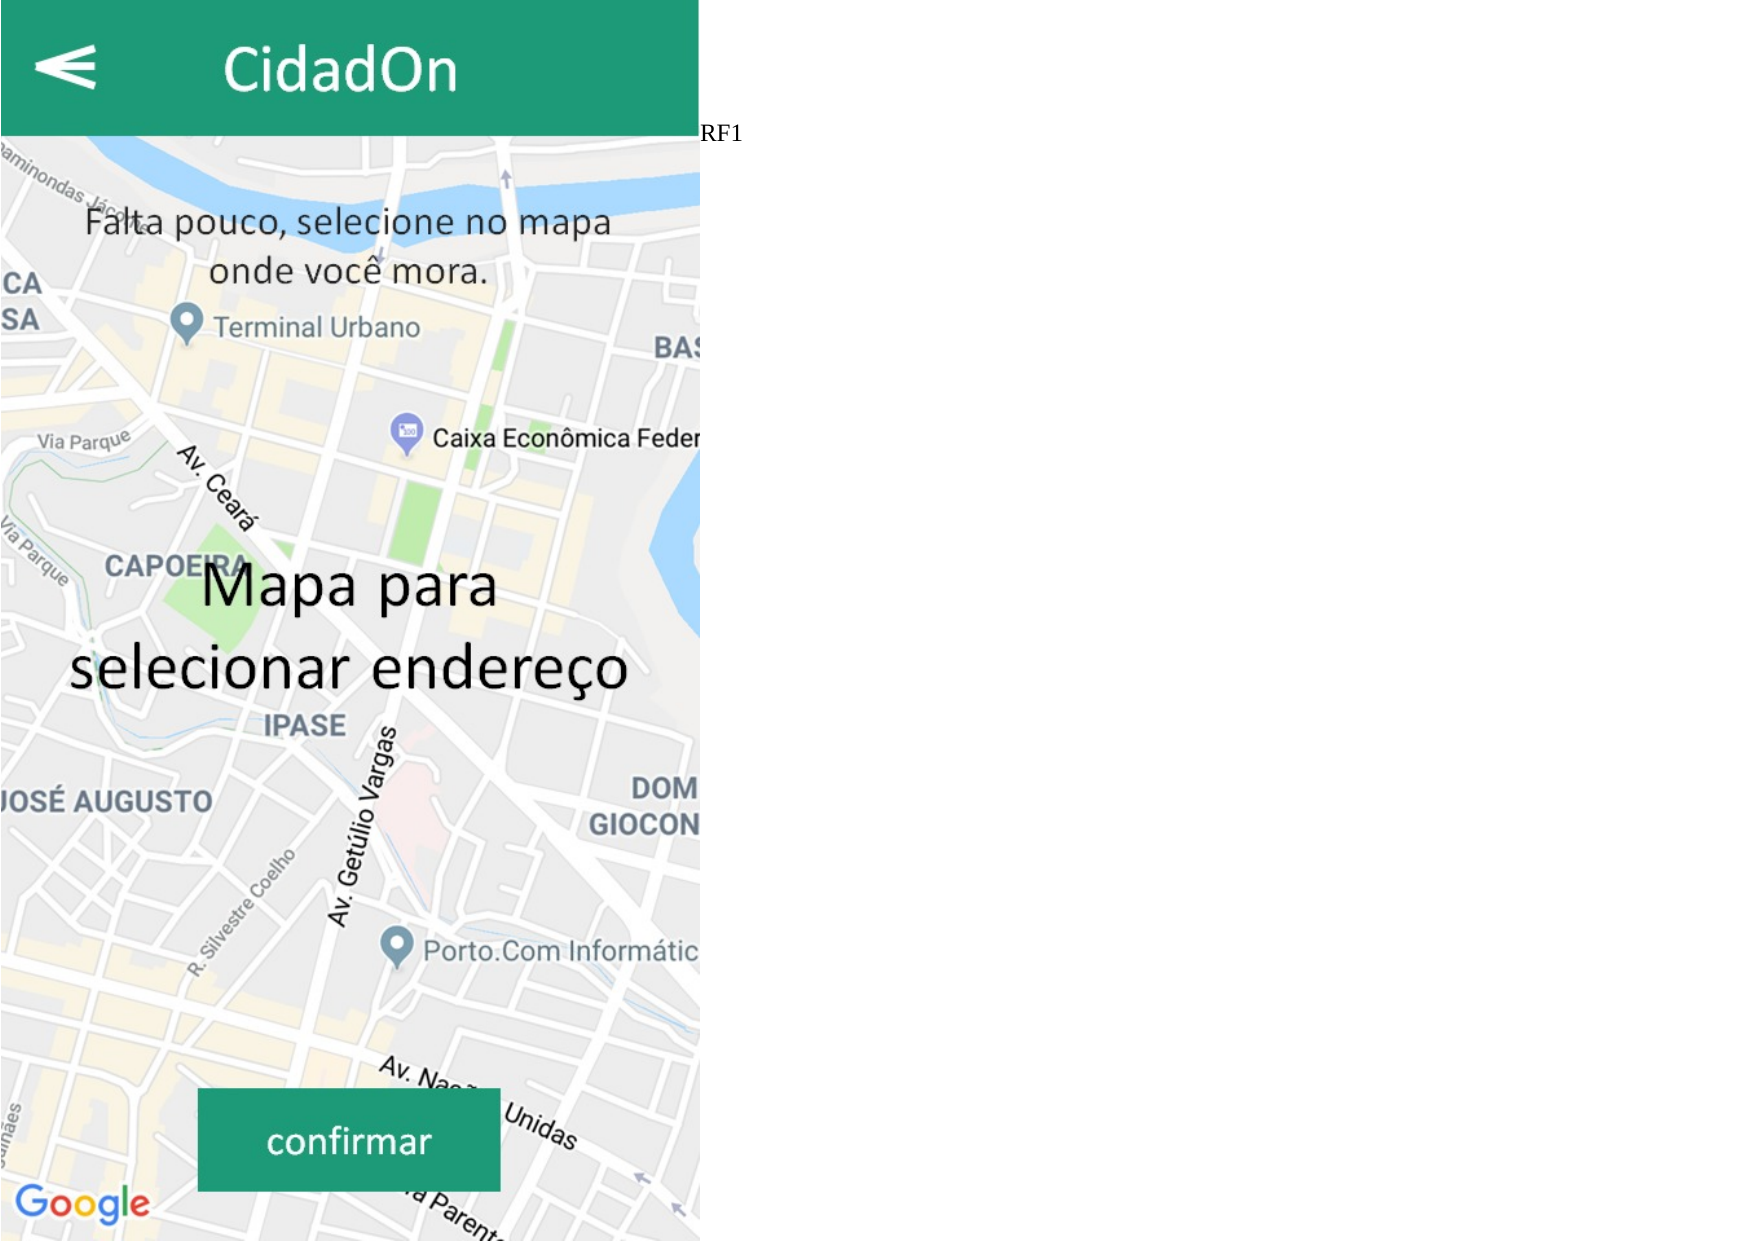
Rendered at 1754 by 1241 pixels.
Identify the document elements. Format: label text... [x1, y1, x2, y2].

picture [1, 0, 700, 1241]
text RF1 [700, 118, 1636, 147]
